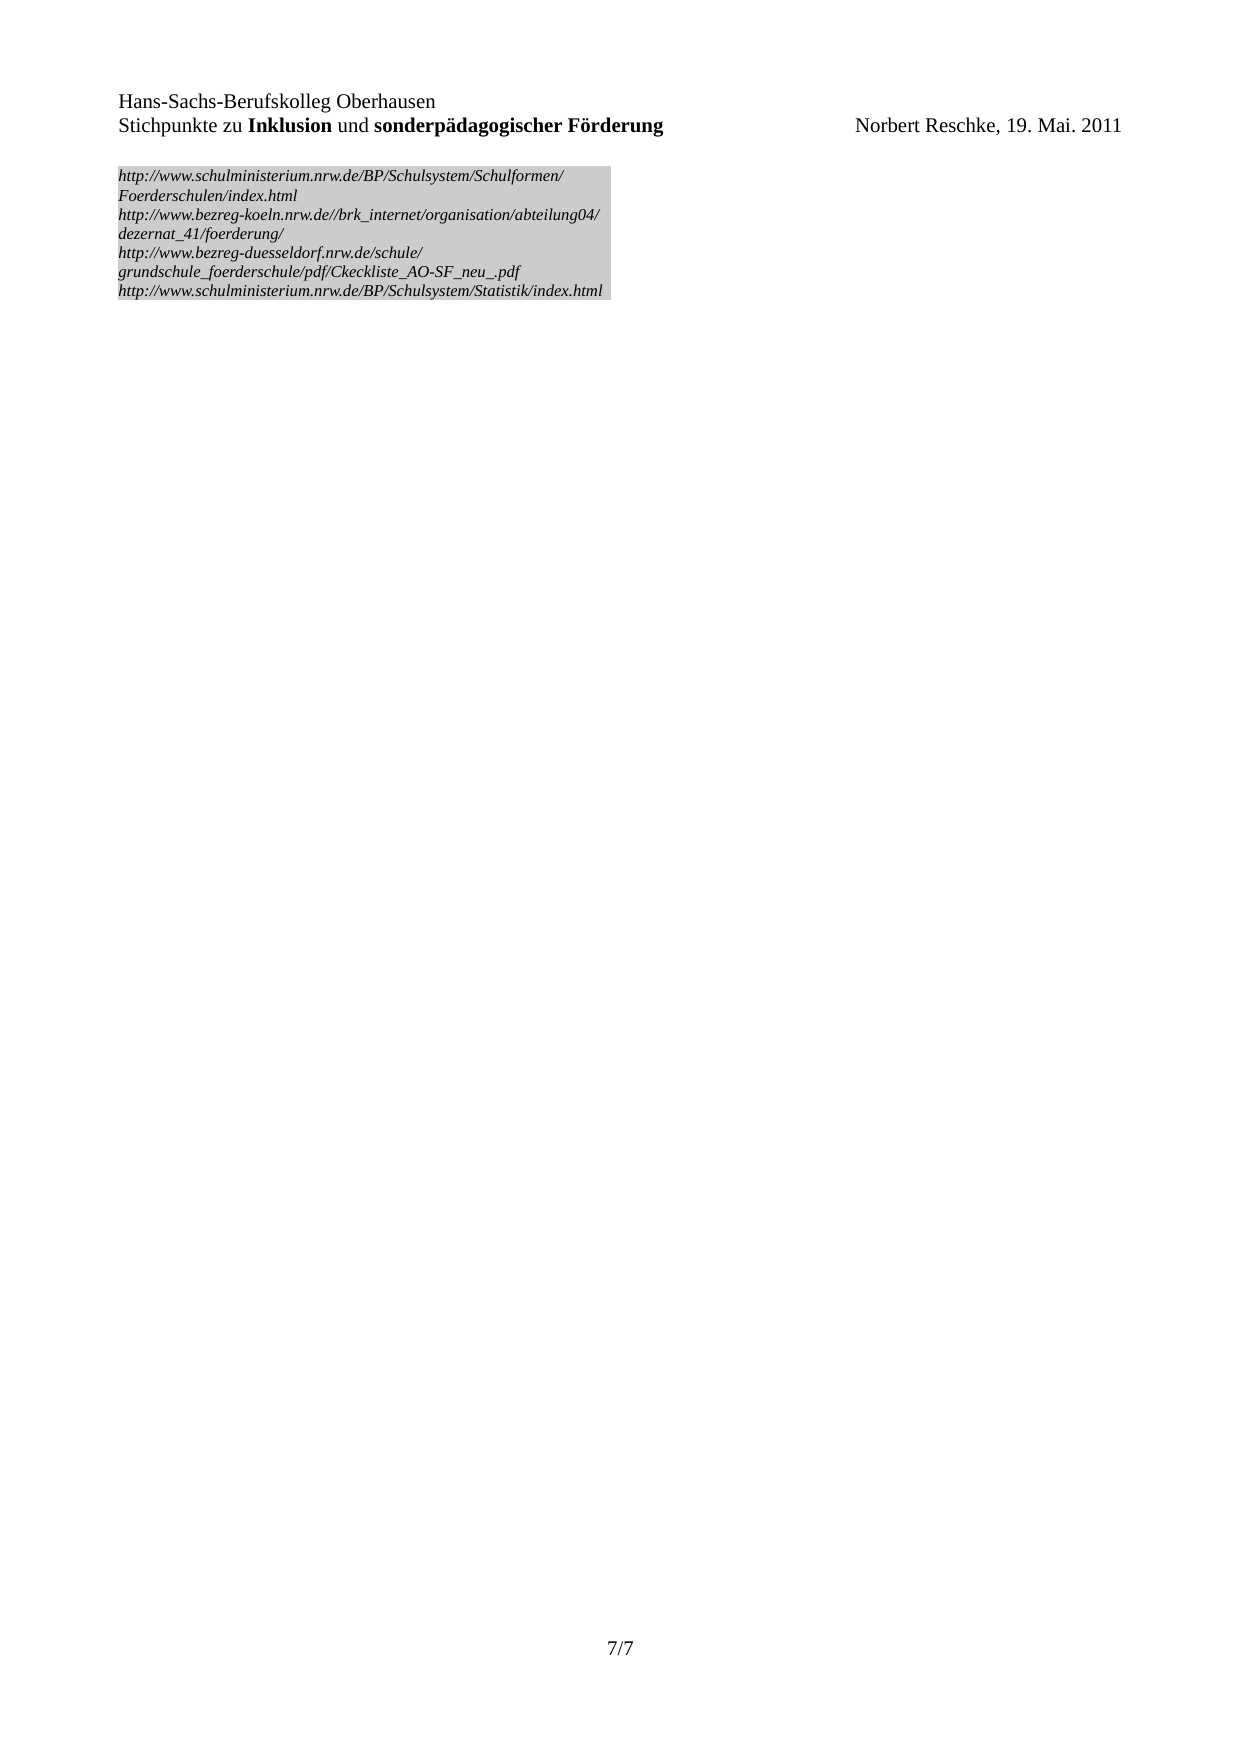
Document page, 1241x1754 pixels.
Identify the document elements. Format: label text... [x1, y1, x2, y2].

text http://www.schulministerium.nrw.de/BP/Schulsystem/Schulformen/Foerderschulen/index.html [118, 166, 611, 204]
text http://www.schulministerium.nrw.de/BP/Schulsystem/Statistik/index.html [118, 281, 611, 300]
text http://www.bezreg-koeln.nrw.de//brk_internet/organisation/abteilung04/dezernat_41/foerderung/ [118, 204, 611, 243]
text http://www.bezreg-duesseldorf.nrw.de/schule/grundschule_foerderschule/pdf/Ckeckliste_AO-SF_neu_.pdf [118, 243, 611, 281]
